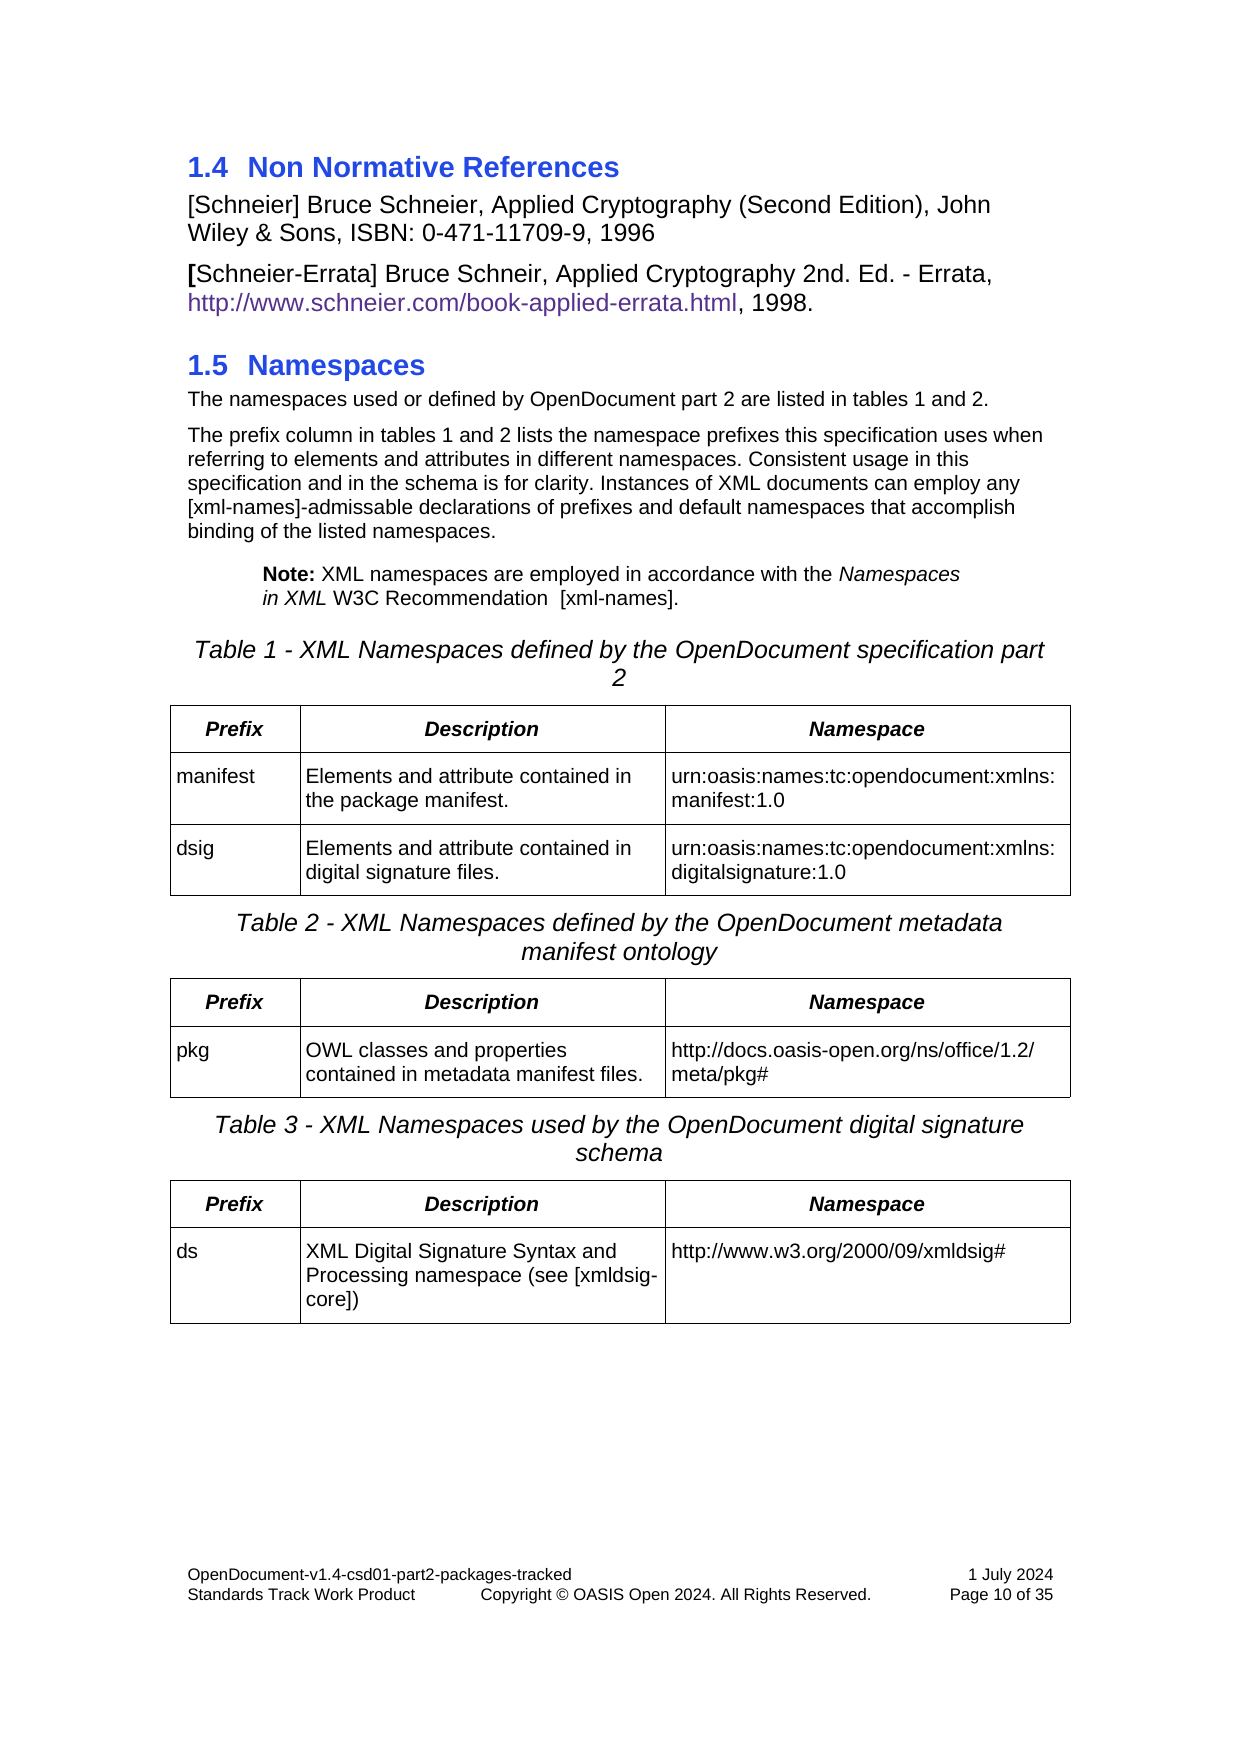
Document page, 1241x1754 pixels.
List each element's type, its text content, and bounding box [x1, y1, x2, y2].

text [Schneier] Bruce Schneier, Applied Cryptography (Second Edition), John Wiley & Sons, ISBN: 0-471-11709-9, 1996 [187, 189, 1053, 247]
table_cell XML Digital Signature Syntax and Processing namespace (see [xmldsig-core]) [301, 1228, 665, 1323]
table_cell dsig [171, 825, 300, 895]
table_header Prefix [171, 706, 300, 752]
subtitle Namespaces [187, 348, 1053, 381]
table_cell Elements and attribute contained in the package manifest. [301, 753, 665, 824]
text [Schneier-Errata] Bruce Schneir, Applied Cryptography 2nd. Ed. - Errata, http://www.schneier.com/book-applied-errata.html, 1998. [187, 259, 1053, 317]
subtitle Non Normative References [187, 150, 1053, 183]
table_cell http://www.w3.org/2000/09/xmldsig# [666, 1228, 1070, 1323]
table_cell OWL classes and properties contained in metadata manifest files. [301, 1027, 665, 1097]
table_header Prefix [171, 1181, 300, 1227]
text Note: XML namespaces are employed in accordance with the Namespaces in XML W3C Recommendation [xml-names]. [262, 562, 978, 609]
table_cell manifest [171, 753, 300, 824]
table_header Namespace [666, 706, 1070, 752]
table_header Namespace [666, 979, 1070, 1026]
table_cell pkg [171, 1027, 300, 1097]
table_header Description [301, 1181, 665, 1227]
text The prefix column in tables 1 and 2 lists the namespace prefixes this specification uses when referring to elements and attributes in different namespaces. Consistent usage in this specification and in the schema is for clarity. Instances of XML documents can employ any [xml-names]-admissable declarations of prefixes and default namespaces that accomplish binding of the listed namespaces. [187, 423, 1053, 543]
text Table 2 - XML Namespaces defined by the OpenDocument metadata manifest ontology [187, 908, 1053, 965]
table_header Namespace [666, 1181, 1070, 1227]
table_cell urn:oasis:names:tc:opendocument:xmlns:digitalsignature:1.0 [666, 825, 1070, 895]
table_cell http://docs.oasis-open.org/ns/office/1.2/meta/pkg# [666, 1027, 1070, 1097]
text The namespaces used or defined by OpenDocument part 2 are listed in tables 1 and 2. [187, 387, 1053, 411]
text Table 3 - XML Namespaces used by the OpenDocument digital signature schema [187, 1110, 1053, 1167]
table_header Description [301, 979, 665, 1026]
table_cell urn:oasis:names:tc:opendocument:xmlns: manifest:1.0 [666, 753, 1070, 824]
table_cell Elements and attribute contained in digital signature files. [301, 825, 665, 895]
table_cell ds [171, 1228, 300, 1323]
table_header Description [301, 706, 665, 752]
table_header Prefix [171, 979, 300, 1026]
text Table 1 - XML Namespaces defined by the OpenDocument specification part 2 [187, 634, 1053, 692]
